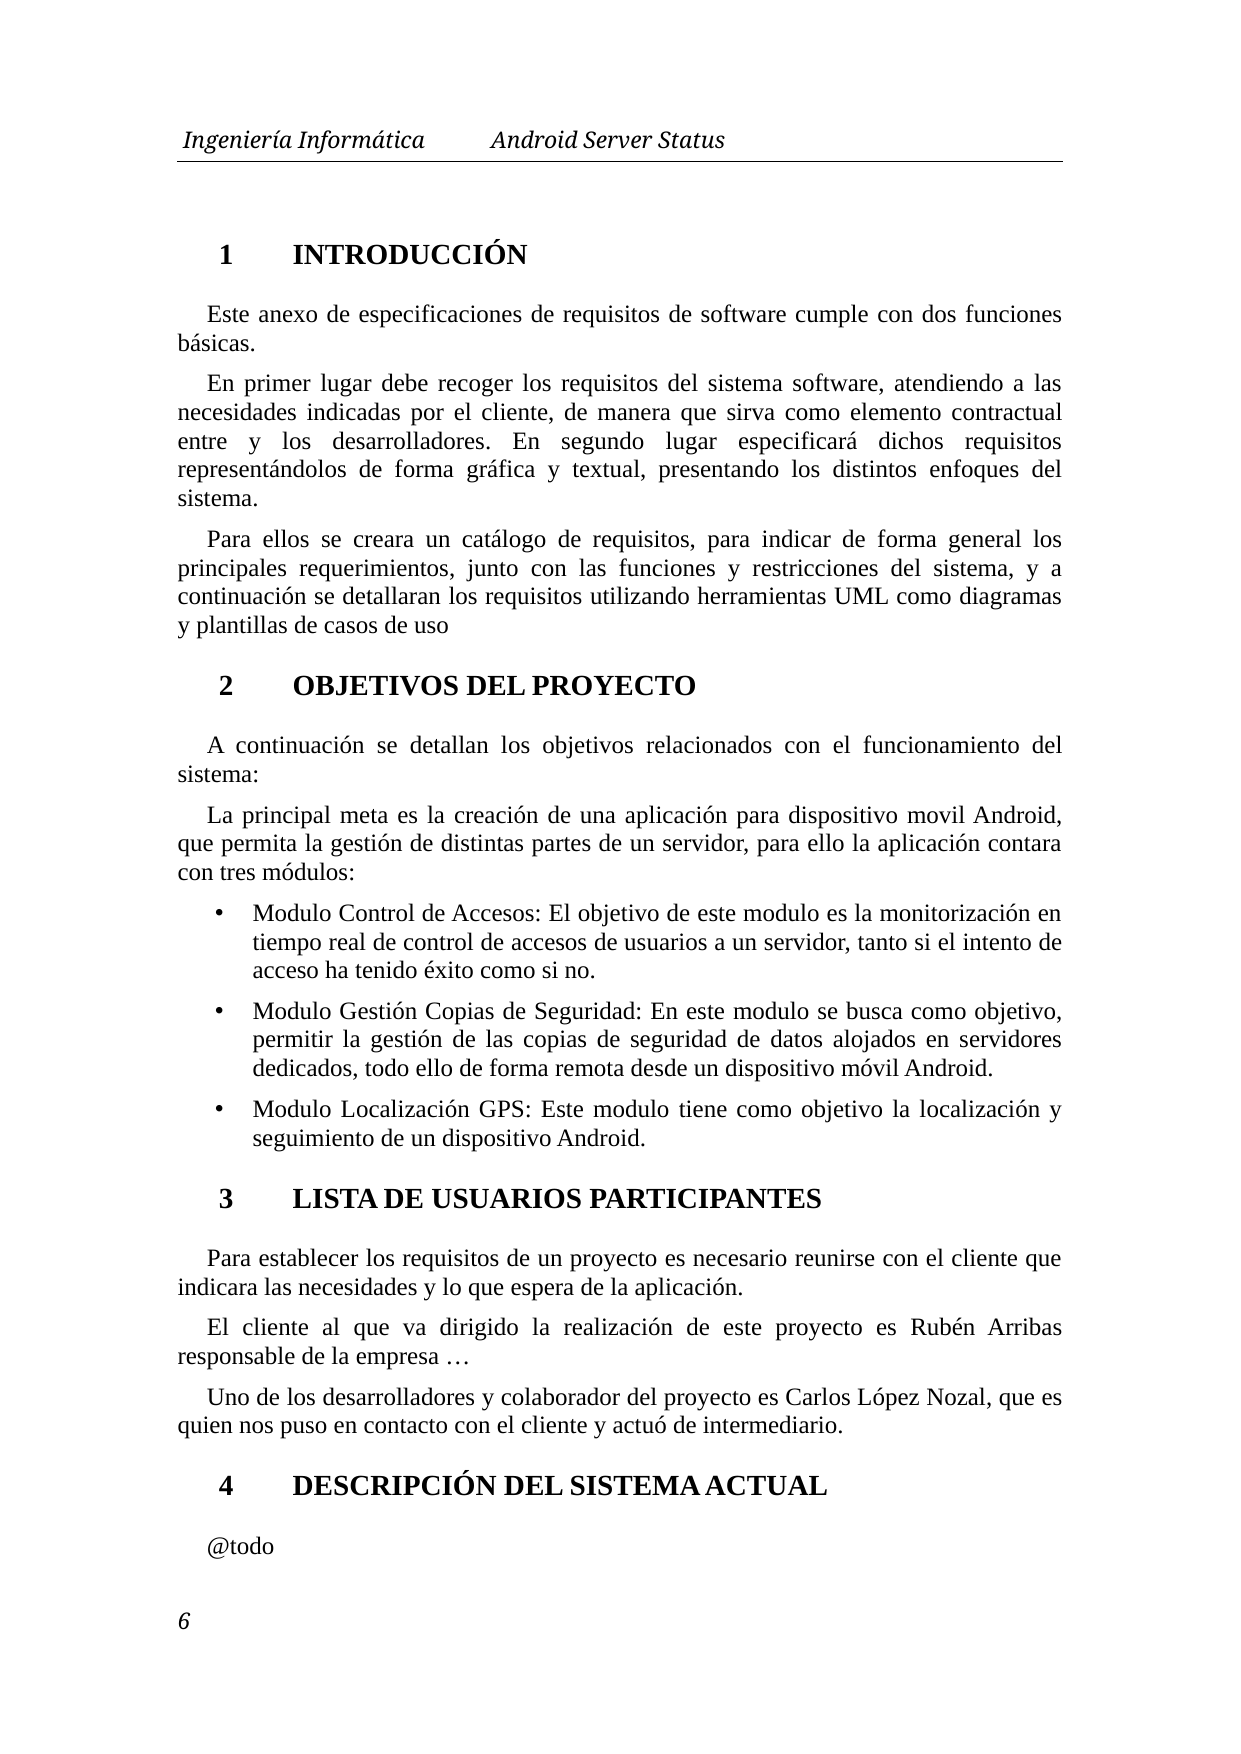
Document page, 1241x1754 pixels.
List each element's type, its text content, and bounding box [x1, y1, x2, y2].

text En primer lugar debe recoger los requisitos del sistema software, atendiendo a las necesidades indicadas por el cliente, de manera que sirva como elemento contractual entre y los desarrolladores. En segundo lugar especificará dichos requisitos representándolos de forma gráfica y textual, presentando los distintos enfoques del sistema. [177, 368, 1063, 512]
list Modulo Control de Accesos: El objetivo de este modulo es la monitorización en tiempo real de control de accesos de usuarios a un servidor, tanto si el intento de acceso ha tenido éxito como si no. [215, 898, 1063, 984]
text Para establecer los requisitos de un proyecto es necesario reunirse con el cliente que indicara las necesidades y lo que espera de la aplicación. [177, 1243, 1063, 1301]
text La principal meta es la creación de una aplicación para dispositivo movil Android, que permita la gestión de distintas partes de un servidor, para ello la aplicación contara con tres módulos: [177, 800, 1063, 886]
list Modulo Localización GPS: Este modulo tiene como objetivo la localización y seguimiento de un dispositivo Android. [215, 1094, 1063, 1151]
text El cliente al que va dirigido la realización de este proyecto es Rubén Arribas responsable de la empresa … [177, 1312, 1063, 1370]
subtitle Descripción del sistema actual [218, 1468, 1063, 1502]
subtitle Introducción [218, 237, 1063, 270]
text Para ellos se creara un catálogo de requisitos, para indicar de forma general los principales requerimientos, junto con las funciones y restricciones del sistema, y a continuación se detallaran los requisitos utilizando herramientas UML como diagramas y plantillas de casos de uso [177, 524, 1063, 639]
list Modulo Gestión Copias de Seguridad: En este modulo se busca como objetivo, permitir la gestión de las copias de seguridad de datos alojados en servidores dedicados, todo ello de forma remota desde un dispositivo móvil Android. [215, 996, 1063, 1082]
text Uno de los desarrolladores y colaborador del proyecto es Carlos López Nozal, que es quien nos puso en contacto con el cliente y actuó de intermediario. [177, 1382, 1063, 1439]
text A continuación se detallan los objetivos relacionados con el funcionamiento del sistema: [177, 731, 1063, 788]
text @todo [177, 1531, 1063, 1559]
subtitle Objetivos del proyecto [218, 668, 1063, 702]
subtitle Lista de usuarios participantes [218, 1181, 1063, 1214]
text Este anexo de especificaciones de requisitos de software cumple con dos funciones básicas. [177, 299, 1063, 357]
